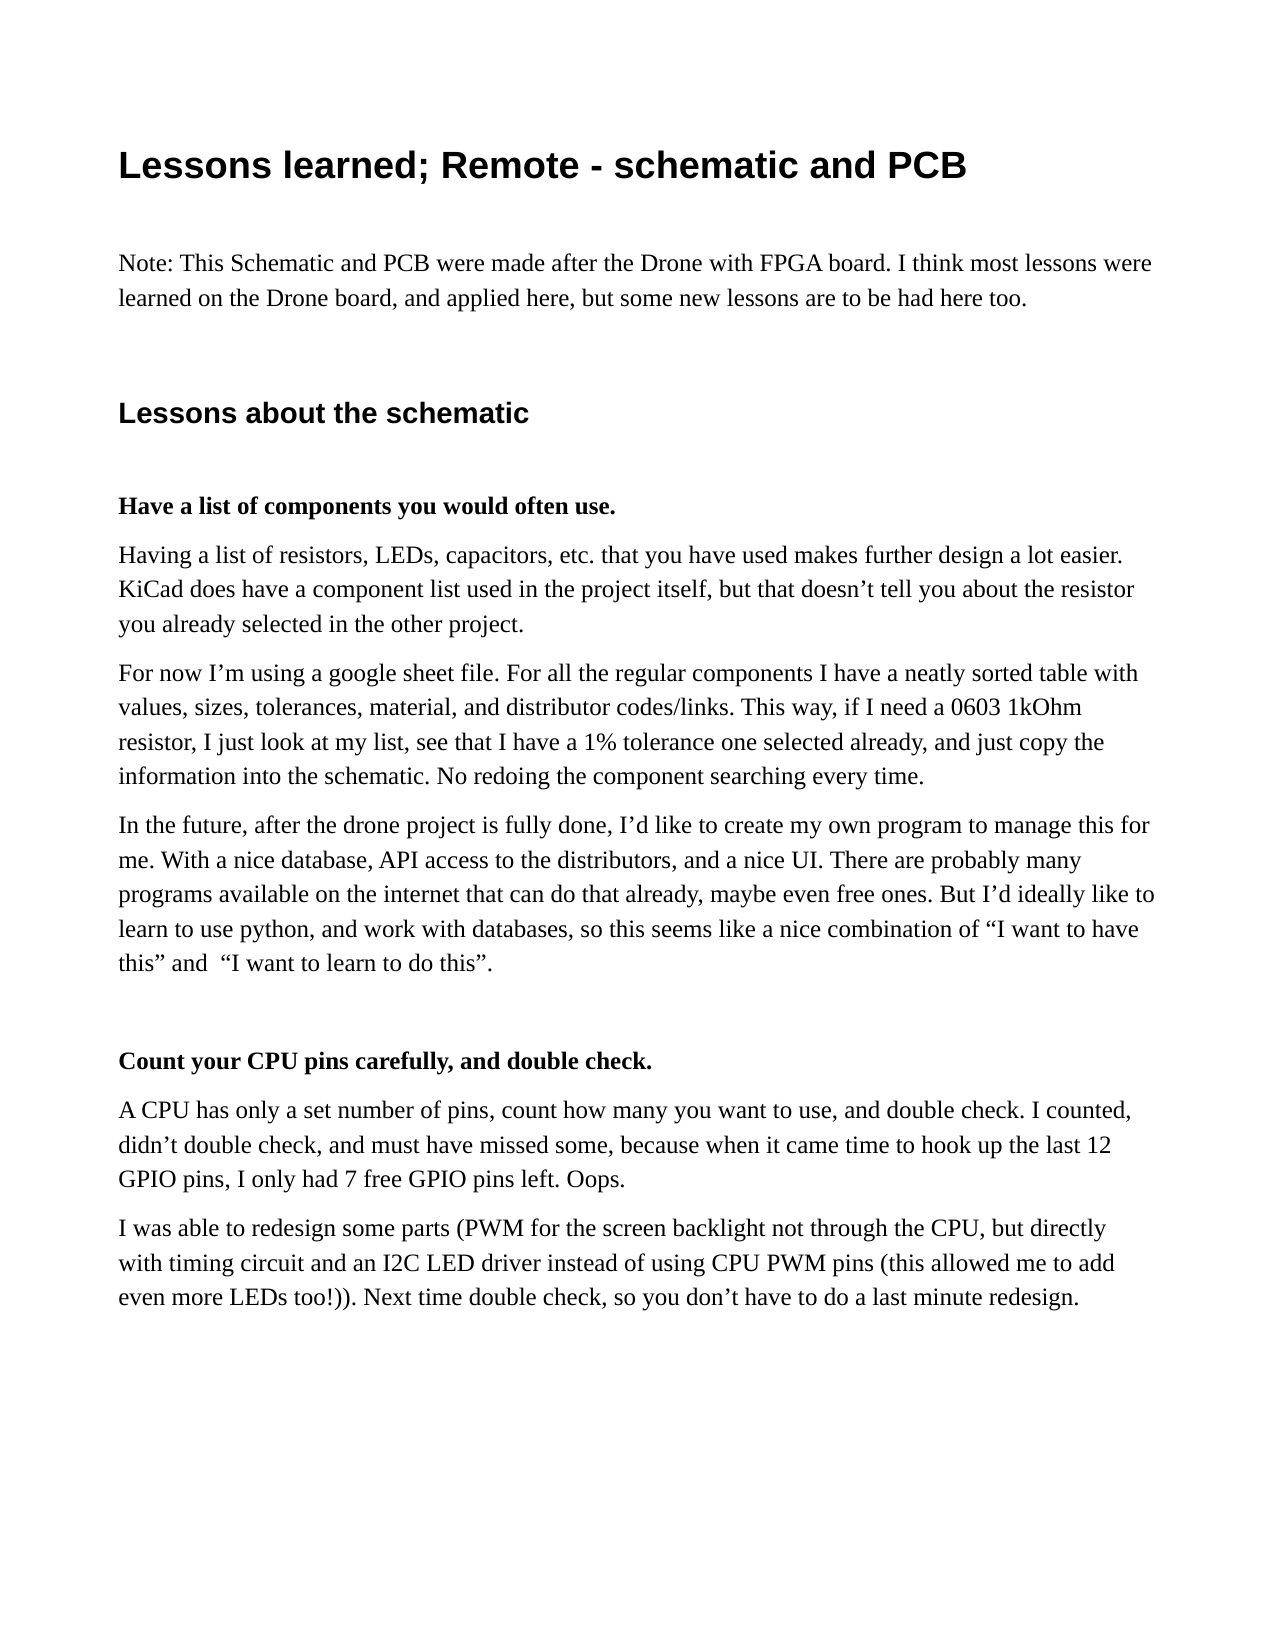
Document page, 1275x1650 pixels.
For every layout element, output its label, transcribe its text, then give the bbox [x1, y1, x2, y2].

text I was able to redesign some parts (PWM for the screen backlight not through the CPU, but directly with timing circuit and an I2C LED driver instead of using CPU PWM pins (this allowed me to add even more LEDs too!)). Next time double check, so you don’t have to do a last minute redesign. [118, 1213, 1157, 1311]
text Having a list of resistors, LEDs, capacitors, etc. that you have used makes further design a lot easier. KiCad does have a component list used in the project itself, but that doesn’t tell you about the resistor you already selected in the other project. [118, 540, 1157, 638]
subtitle Lessons about the schematic [118, 396, 1157, 429]
text For now I’m using a google sheet file. For all the regular components I have a neatly sorted table with values, sizes, tolerances, material, and distributor codes/links. This way, if I need a 0603 1kOhm resistor, I just look at my list, see that I have a 1% tolerance one selected already, and just copy the information into the schematic. No redoing the component searching every time. [118, 658, 1157, 790]
subtitle Lessons learned; Remote - schematic and PCB [118, 143, 1157, 187]
text Count your CPU pins carefully, and double check. [118, 1046, 1157, 1075]
text A CPU has only a set number of pins, count how many you want to use, and double check. I counted, didn’t double check, and must have missed some, because when it came time to hook up the last 12 GPIO pins, I only had 7 free GPIO pins left. Oops. [118, 1096, 1157, 1193]
text Note: This Schematic and PCB were made after the Drone with FPGA board. I think most lessons were learned on the Drone board, and applied here, but some new lessons are to be had here too. [118, 248, 1157, 312]
text In the future, after the drone project is fully done, I’d like to create my own program to manage this for me. With a nice database, API access to the distributors, and a nice UI. There are probably many programs available on the internet that can do that already, maybe even free ones. But I’d ideally like to learn to use python, and work with databases, so this seems like a nice combination of “I want to have this” and “I want to learn to do this”. [118, 810, 1157, 977]
text Have a list of components you would often use. [118, 491, 1157, 519]
